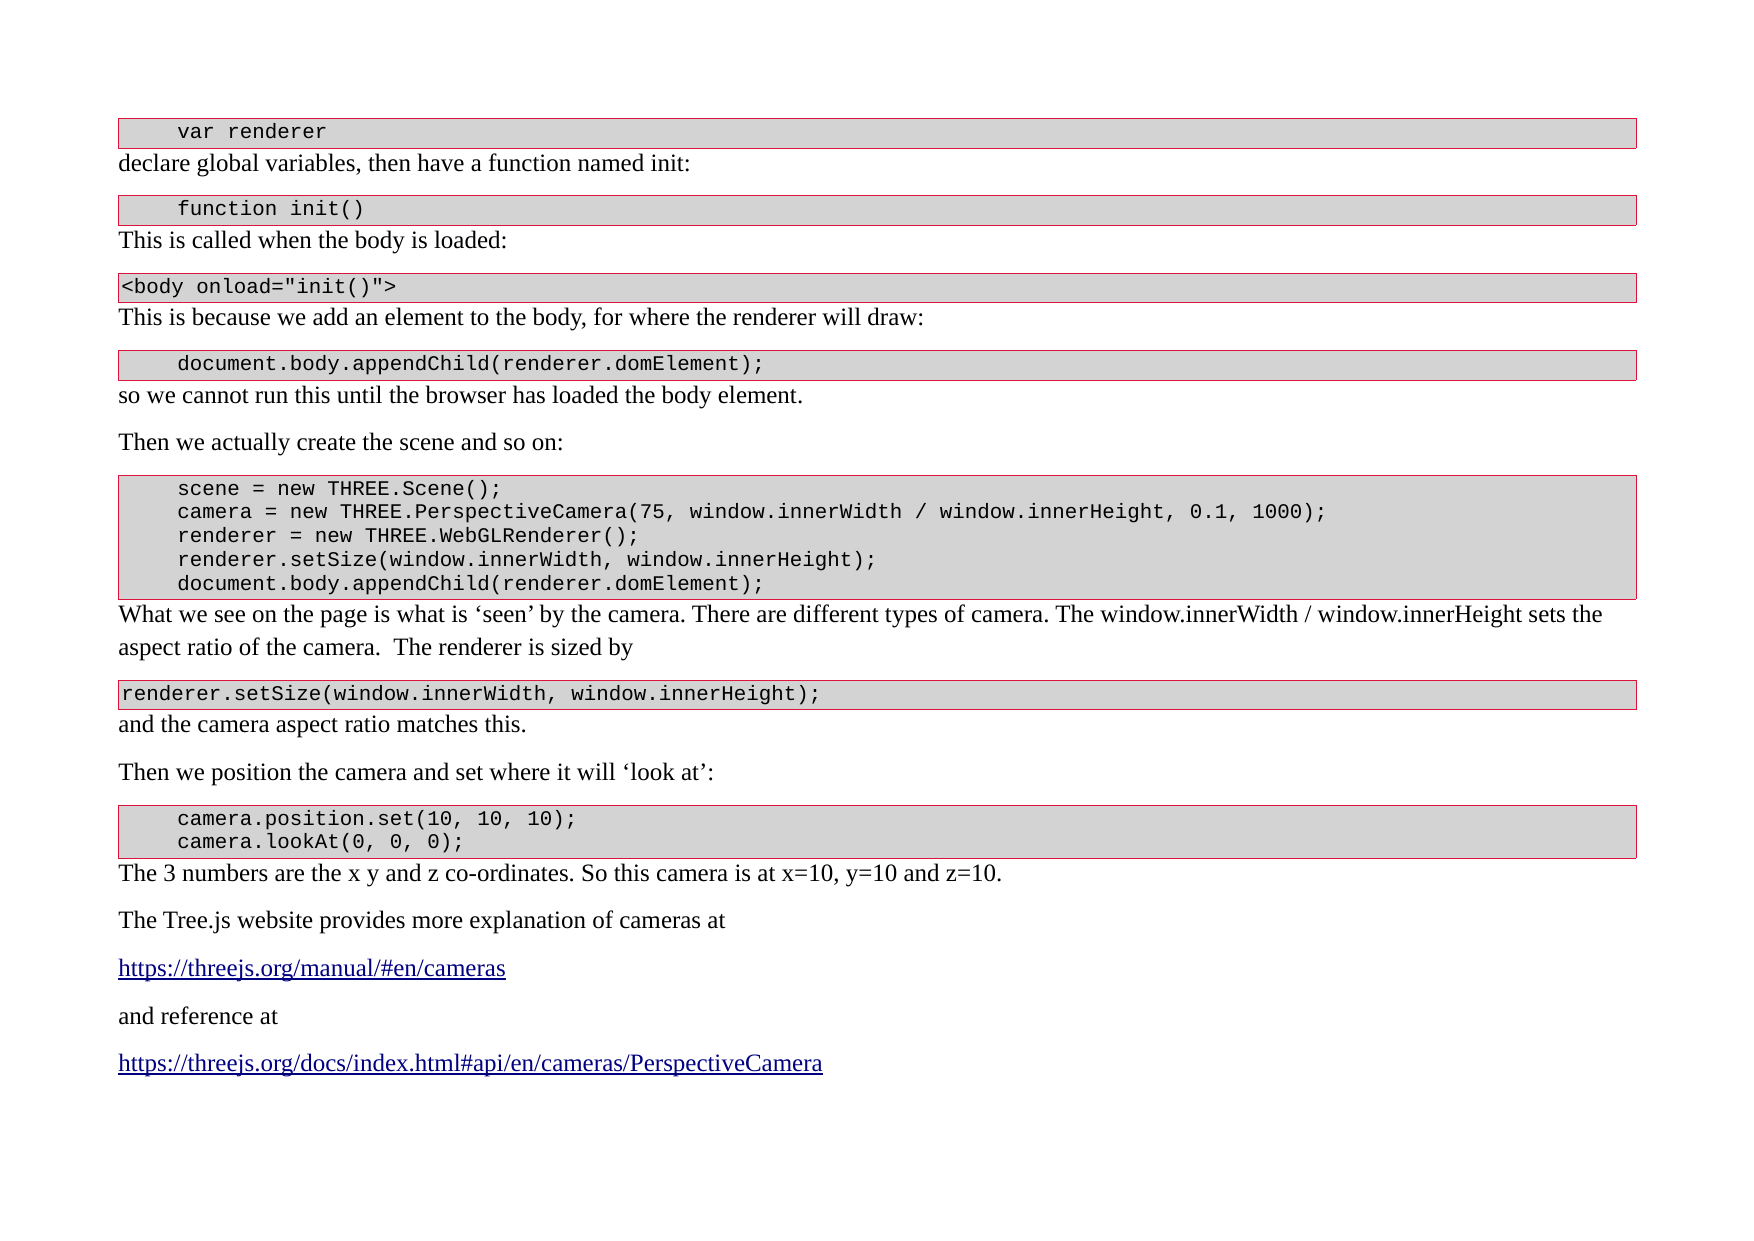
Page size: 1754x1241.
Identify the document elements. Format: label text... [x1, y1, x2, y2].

text <body onload="init()"> [119, 274, 1636, 302]
text scene = new THREE.Scene(); [119, 476, 1636, 498]
text document.body.appendChild(renderer.domElement); [119, 351, 1636, 380]
text This is because we add an element to the body, for where the renderer will draw: [118, 303, 1636, 331]
text declare global variables, then have a function named init: [118, 149, 1636, 177]
text Then we position the camera and set where it will ‘look at’: [118, 757, 1636, 786]
text camera = new THREE.PerspectiveCamera(75, window.innerWidth / window.innerHeight, 0.1, 1000); [119, 498, 1636, 522]
text so we cannot run this until the browser has loaded the body element. [118, 381, 1636, 408]
text renderer.setSize(window.innerWidth, window.innerHeight); [119, 546, 1636, 569]
text renderer = new THREE.WebGLRenderer(); [119, 522, 1636, 546]
text https://threejs.org/docs/index.html#api/en/cameras/PerspectiveCamera [118, 1048, 1636, 1077]
text camera.position.set(10, 10, 10); [119, 806, 1636, 828]
text and reference at [118, 1001, 1636, 1029]
text This is called when the body is loaded: [118, 226, 1636, 254]
text function init() [119, 196, 1636, 225]
text Then we actually create the scene and so on: [118, 427, 1636, 456]
text https://threejs.org/manual/#en/cameras [118, 953, 1636, 982]
text and the camera aspect ratio matches this. [118, 710, 1636, 738]
text The 3 numbers are the x y and z co-ordinates. So this camera is at x=10, y=10 and z=10. [118, 859, 1636, 887]
text document.body.appendChild(renderer.domElement); [119, 569, 1636, 599]
text camera.lookAt(0, 0, 0); [119, 828, 1636, 858]
text var renderer [119, 119, 1636, 148]
text The Tree.js website provides more explanation of cameras at [118, 906, 1636, 934]
text What we see on the page is what is ‘seen’ by the camera. There are different types of camera. The window.innerWidth / window.innerHeight sets the aspect ratio of the camera. The renderer is sized by [118, 600, 1636, 661]
text renderer.setSize(window.innerWidth, window.innerHeight); [119, 681, 1636, 709]
